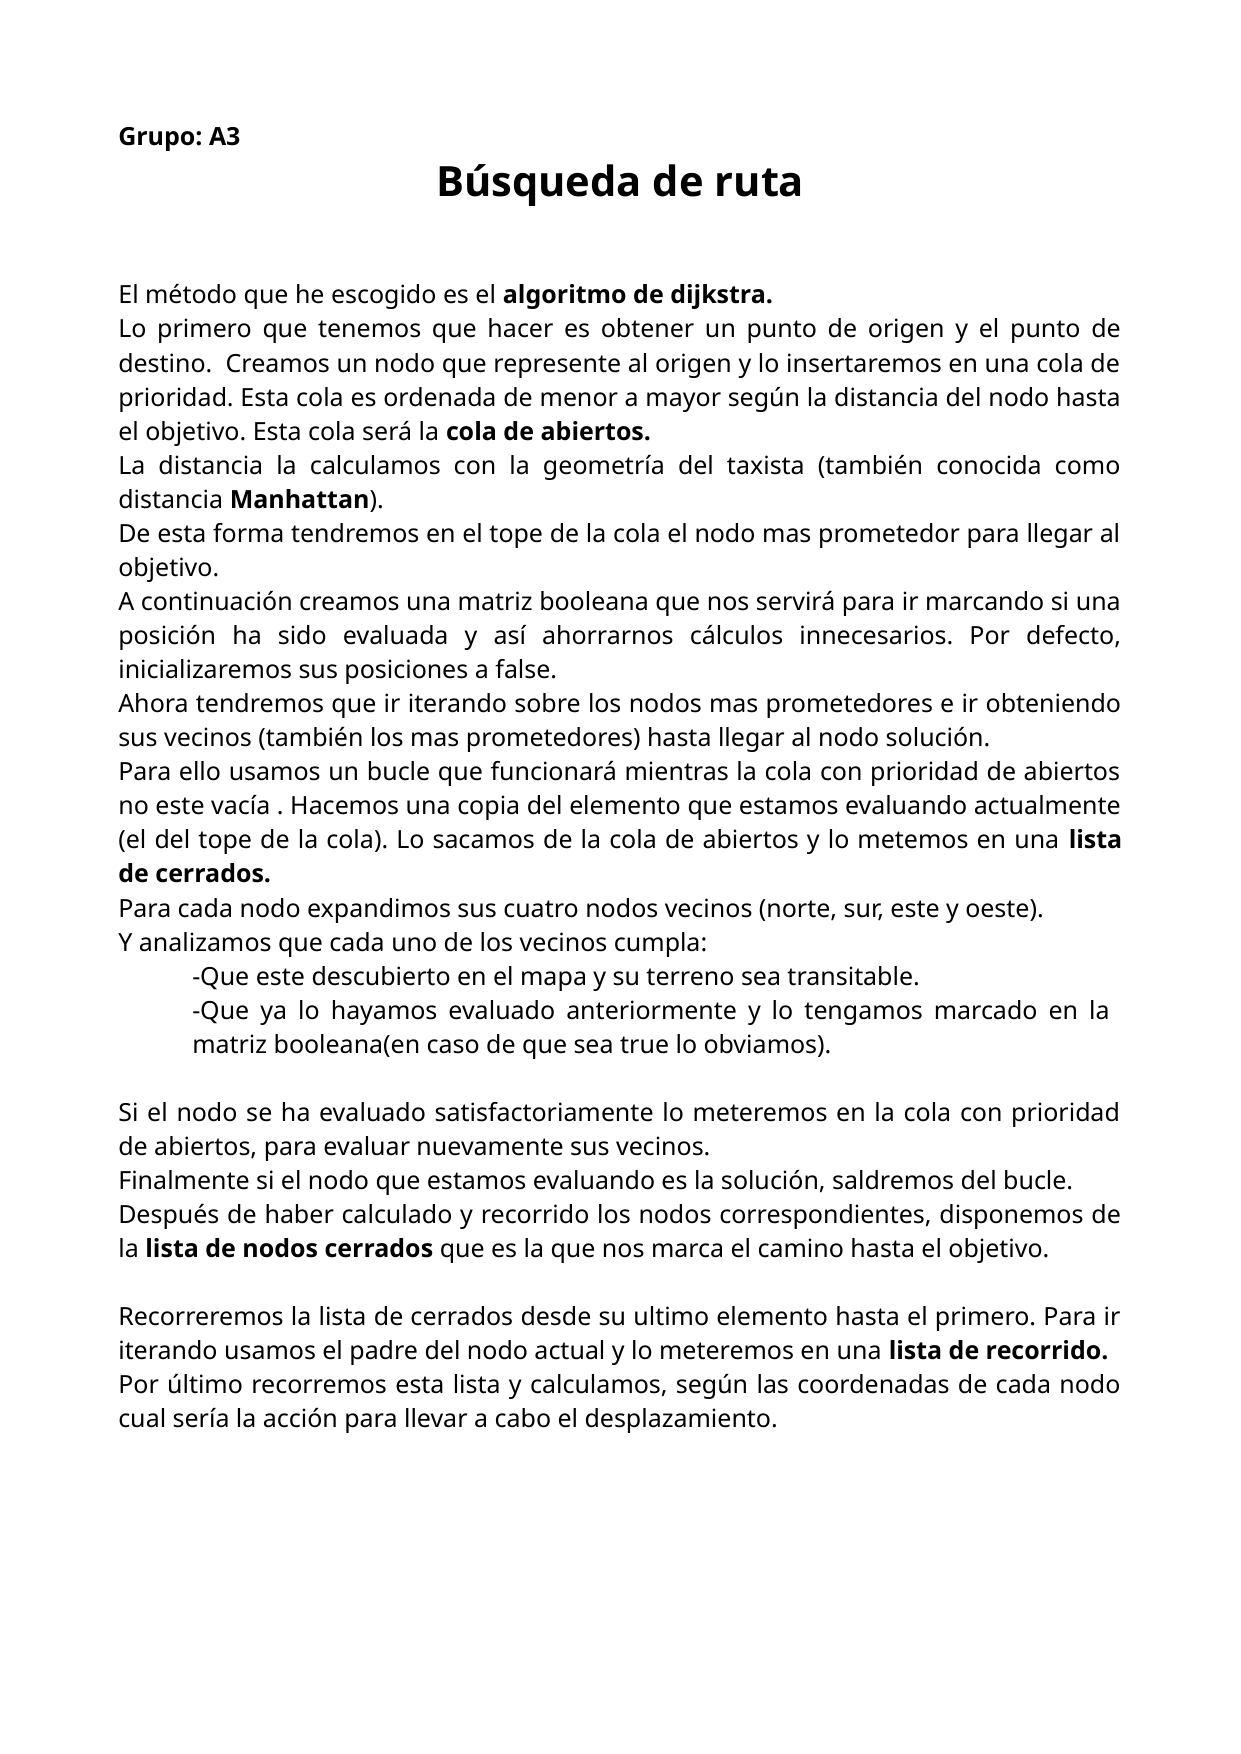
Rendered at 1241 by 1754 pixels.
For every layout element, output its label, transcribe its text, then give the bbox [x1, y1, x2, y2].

text Para cada nodo expandimos sus cuatro nodos vecinos (norte, sur, este y oeste). [118, 890, 1122, 924]
text Ahora tendremos que ir iterando sobre los nodos mas prometedores e ir obteniendo sus vecinos (también los mas prometedores) hasta llegar al nodo solución. [118, 686, 1122, 754]
text La distancia la calculamos con la geometría del taxista (también conocida como distancia Manhattan). [118, 447, 1122, 516]
text Por último recorremos esta lista y calculamos, según las coordenadas de cada nodo cual sería la acción para llevar a cabo el desplazamiento. [118, 1367, 1122, 1435]
text El método que he escogido es el algoritmo de dijkstra. [118, 277, 1122, 311]
text Para ello usamos un bucle que funcionará mientras la cola con prioridad de abiertos no este vacía . Hacemos una copia del elemento que estamos evaluando actualmente (el del tope de la cola). Lo sacamos de la cola de abiertos y lo metemos en una lista de cerrados. [118, 754, 1122, 890]
text Después de haber calculado y recorrido los nodos correspondientes, disponemos de la lista de nodos cerrados que es la que nos marca el camino hasta el objetivo. [118, 1197, 1122, 1265]
text Búsqueda de ruta [118, 152, 1122, 209]
text Y analizamos que cada uno de los vecinos cumpla: [118, 924, 1122, 958]
text A continuación creamos una matriz booleana que nos servirá para ir marcando si una posición ha sido evaluada y así ahorrarnos cálculos innecesarios. Por defecto, inicializaremos sus posiciones a false. [118, 584, 1122, 686]
text De esta forma tendremos en el tope de la cola el nodo mas prometedor para llegar al objetivo. [118, 516, 1122, 584]
text Finalmente si el nodo que estamos evaluando es la solución, saldremos del bucle. [118, 1163, 1122, 1197]
text -Que este descubierto en el mapa y su terreno sea transitable. [118, 958, 1122, 992]
text Lo primero que tenemos que hacer es obtener un punto de origen y el punto de destino. Creamos un nodo que represente al origen y lo insertaremos en una cola de prioridad. Esta cola es ordenada de menor a mayor según la distancia del nodo hasta el objetivo. Esta cola será la cola de abiertos. [118, 311, 1122, 447]
text Grupo: A3 [118, 118, 1122, 152]
text Recorreremos la lista de cerrados desde su ultimo elemento hasta el primero. Para ir iterando usamos el padre del nodo actual y lo meteremos en una lista de recorrido. [118, 1299, 1122, 1367]
text Si el nodo se ha evaluado satisfactoriamente lo meteremos en la cola con prioridad de abiertos, para evaluar nuevamente sus vecinos. [118, 1094, 1122, 1163]
text -Que ya lo hayamos evaluado anteriormente y lo tengamos marcado en la matriz booleana(en caso de que sea true lo obviamos). [118, 992, 1122, 1061]
